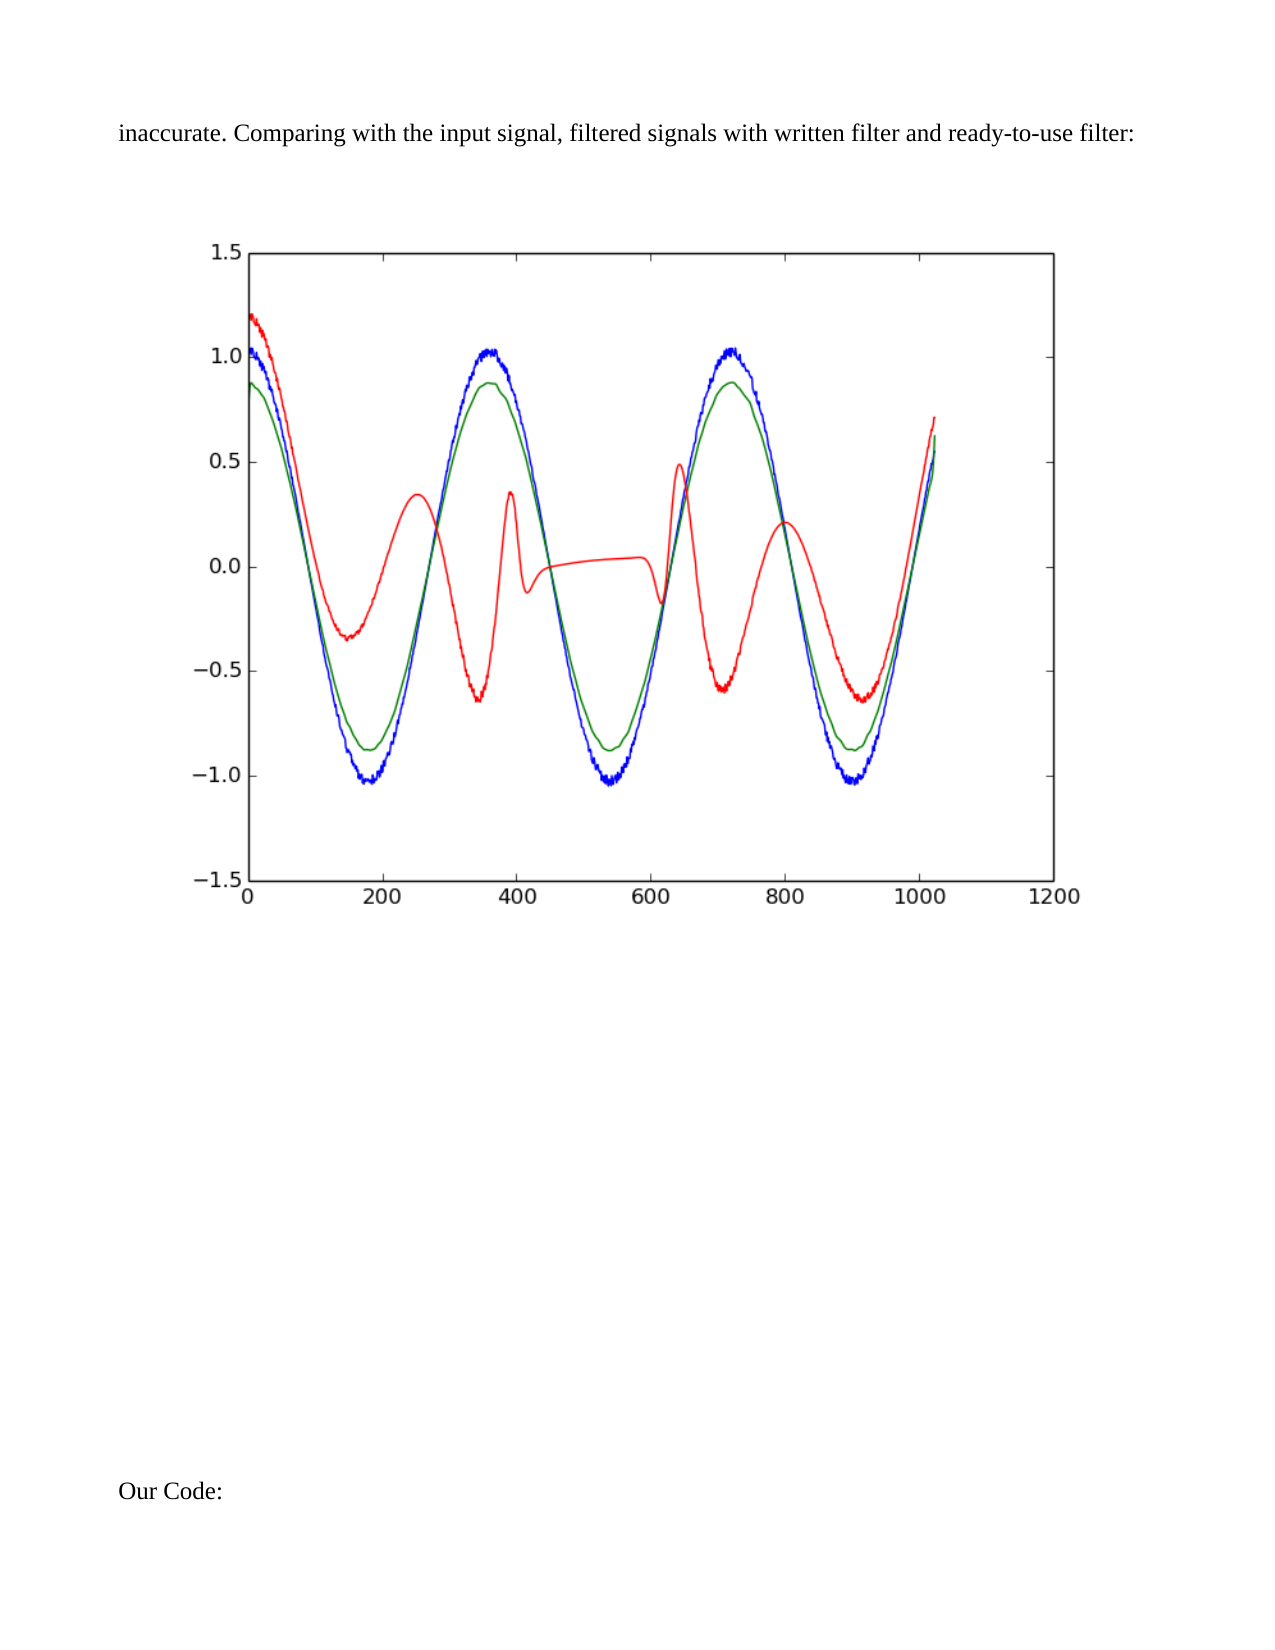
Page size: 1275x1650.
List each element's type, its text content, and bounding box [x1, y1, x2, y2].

text Our Code: [118, 1476, 1157, 1505]
text inaccurate. Comparing with the input signal, filtered signals with written filter and ready-to-use filter: [118, 118, 1157, 147]
picture [118, 175, 1157, 959]
